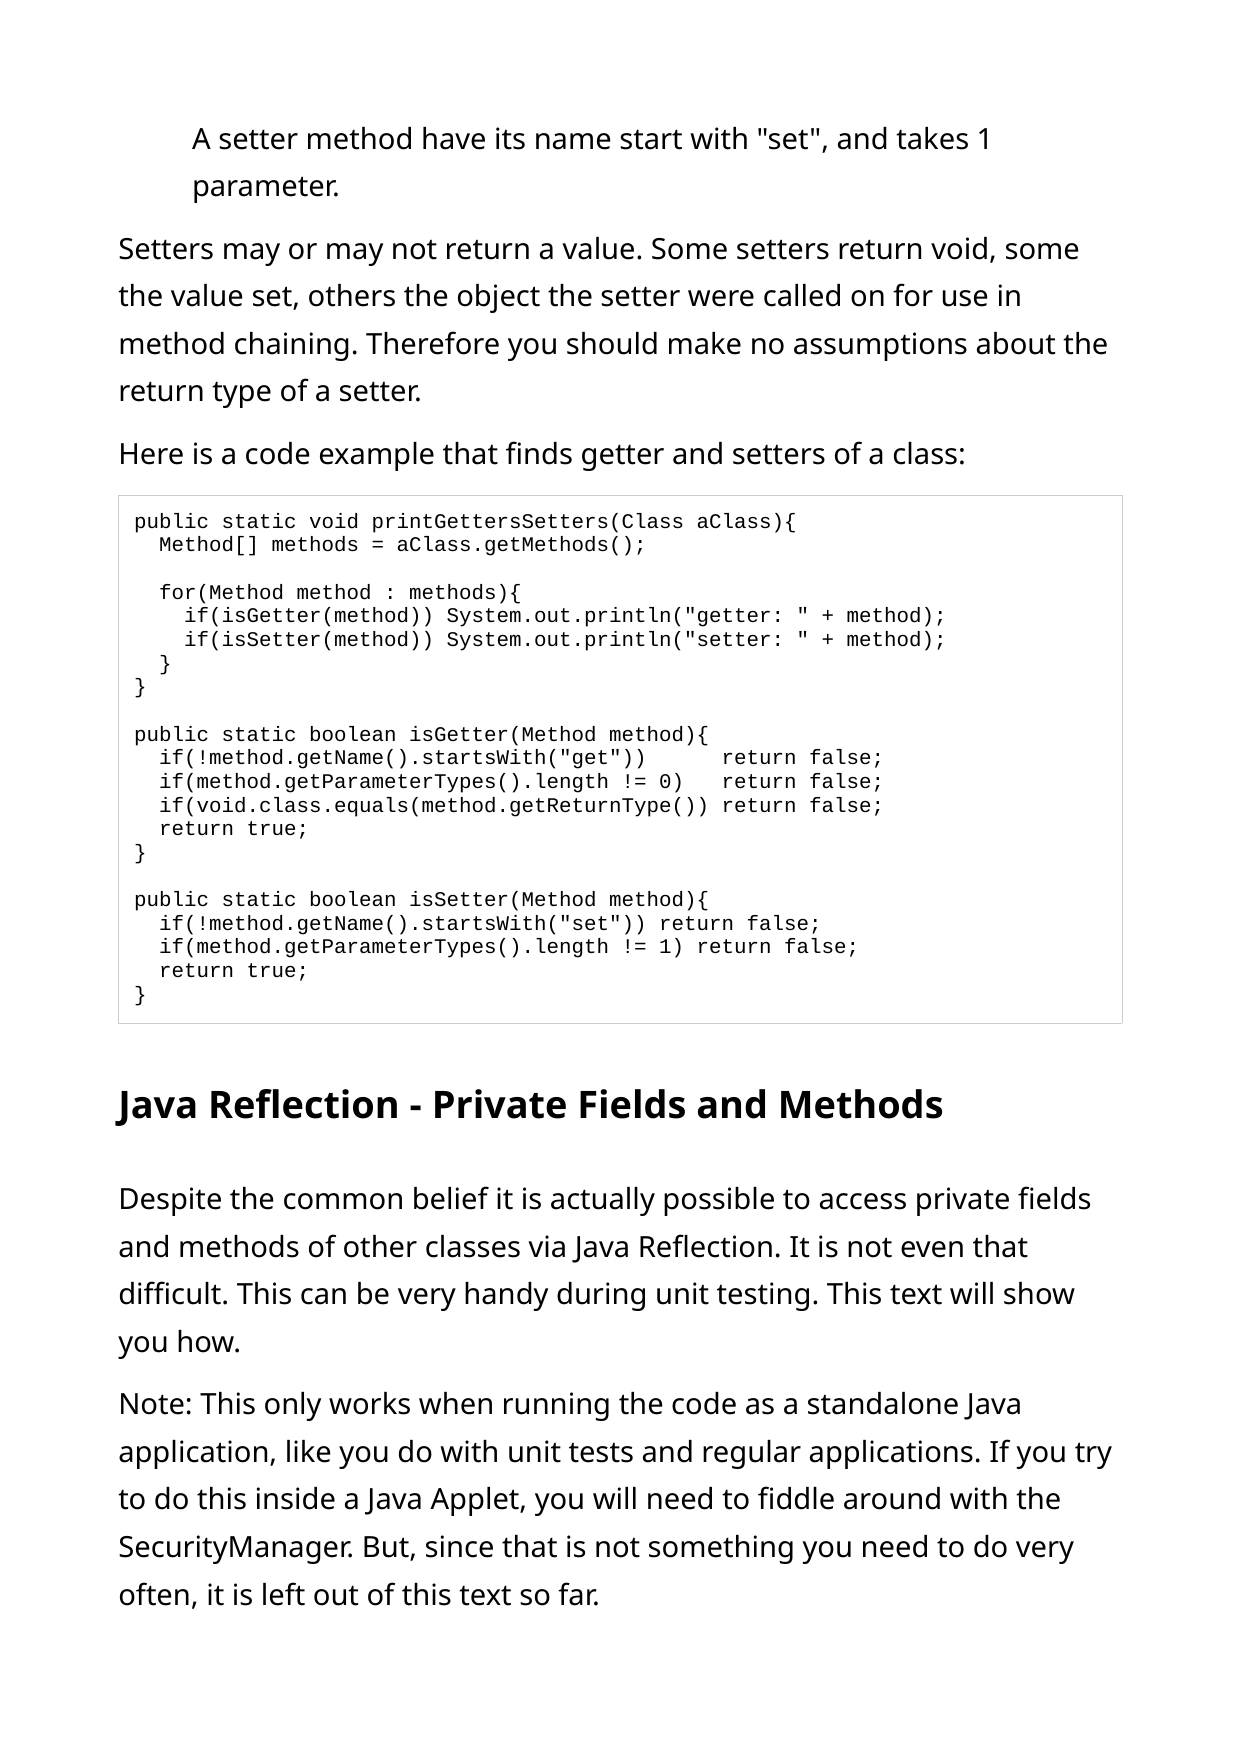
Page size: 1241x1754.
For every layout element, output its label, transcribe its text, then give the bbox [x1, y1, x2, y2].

text if(isGetter(method)) System.out.println("getter: " + method); [119, 590, 1122, 613]
text } [387, 637, 393, 645]
text if(method.getParameterTypes().length != 0) return false; [119, 755, 1122, 779]
text if(!method.getName().startsWith("get")) return false; [119, 732, 1122, 755]
text } [550, 637, 555, 645]
text Setters may or may not return a value. Some setters return void, some the value set, others the object the setter were called on for use in method chaining. Therefore you should make no assumptions about the return type of a setter. [118, 228, 1122, 410]
text return true; [119, 802, 1122, 826]
text for(Method method : methods){ [119, 566, 1122, 590]
text } [119, 826, 1122, 866]
text if(!method.getName().startsWith("set")) return false; [119, 897, 1122, 921]
text } [899, 637, 905, 645]
text } [119, 637, 1122, 661]
text public static boolean isSetter(Method method){ [119, 873, 1122, 897]
text public static void printGettersSetters(Class aClass){ [119, 496, 1122, 519]
text if(method.getParameterTypes().length != 1) return false; [119, 921, 1122, 944]
text } [119, 661, 1122, 700]
text public static boolean isGetter(Method method){ [119, 708, 1122, 732]
text } [912, 637, 918, 645]
text if(void.class.equals(method.getReturnType()) return false; [119, 779, 1122, 802]
text } [399, 637, 405, 645]
text if(isSetter(method)) System.out.println("setter: " + method); [119, 613, 1122, 637]
text Despite the common belief it is actually possible to access private fields and methods of other classes via Java Reflection. It is not even that difficult. This can be very handy during unit testing. This text will show you how. [118, 1142, 1122, 1361]
text Method[] methods = aClass.getMethods(); [119, 519, 1122, 558]
text return true; [119, 944, 1122, 968]
text } [119, 968, 1122, 1023]
subtitle Java Reflection - Private Fields and Methods [118, 1078, 1122, 1129]
text } [537, 637, 543, 645]
text Note: This only works when running the code as a standalone Java application, like you do with unit tests and regular applications. If you try to do this inside a Java Applet, you will need to fiddle around with the SecurityManager. But, since that is not something you need to do very often, it is left out of this text so far. [118, 1383, 1122, 1613]
list Setter A setter method have its name start with "set", and takes 1 parameter. [118, 118, 1122, 205]
text Here is a code example that finds getter and setters of a class: [118, 433, 1122, 473]
